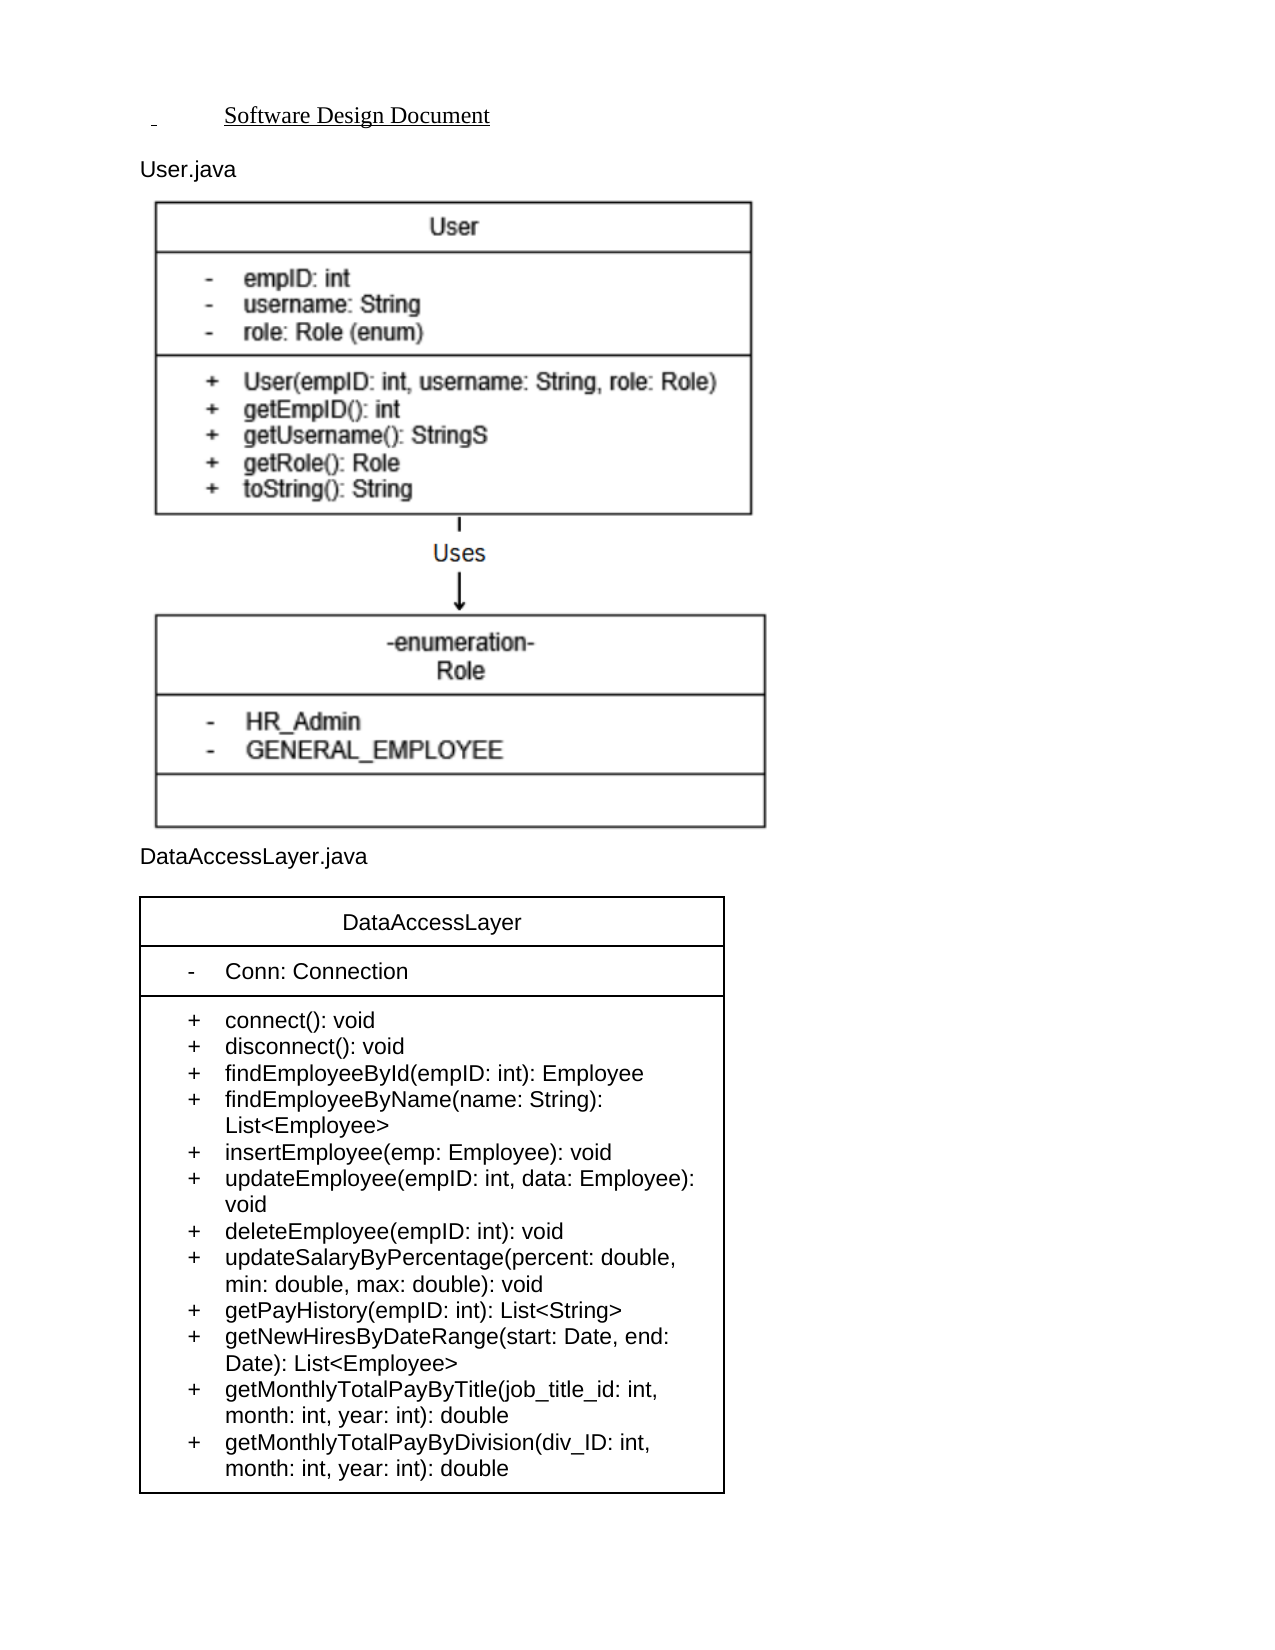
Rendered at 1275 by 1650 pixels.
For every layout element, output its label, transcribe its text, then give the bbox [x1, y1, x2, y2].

picture [139, 183, 779, 843]
text DataAccessLayer.java [139, 843, 1137, 869]
table_cell Conn: Connection [141, 947, 723, 994]
table_header DataAccessLayer [141, 898, 723, 945]
text User.java [139, 156, 1137, 183]
table_cell connect(): void disconnect(): void findEmployeeById(empID: int): Employee findEmployeeByName(name: String): List<Employee> insertEmployee(emp: Employee): void updateEmployee(empID: int, data: Employee): void deleteEmployee(empID: int): void updateSalaryByPercentage(percent: double, min: double, max: double): void getPayHistory(empID: int): List<String> getNewHiresByDateRange(start: Date, end: Date): List<Employee> getMonthlyTotalPayByTitle(job_title_id: int, month: int, year: int): double getMonthlyTotalPayByDivision(div_ID: int, month: int, year: int): double validateLogin(username: String, password: String): User findOrCreateState(stateAbbr: String): int findOrCreateCity(cityName: String): int insertAddress(street: String, cityID: int, stateID: int, zip: String, dob: Date, mobile: String, emergName: String, emergPhone: String): int [141, 997, 723, 1492]
